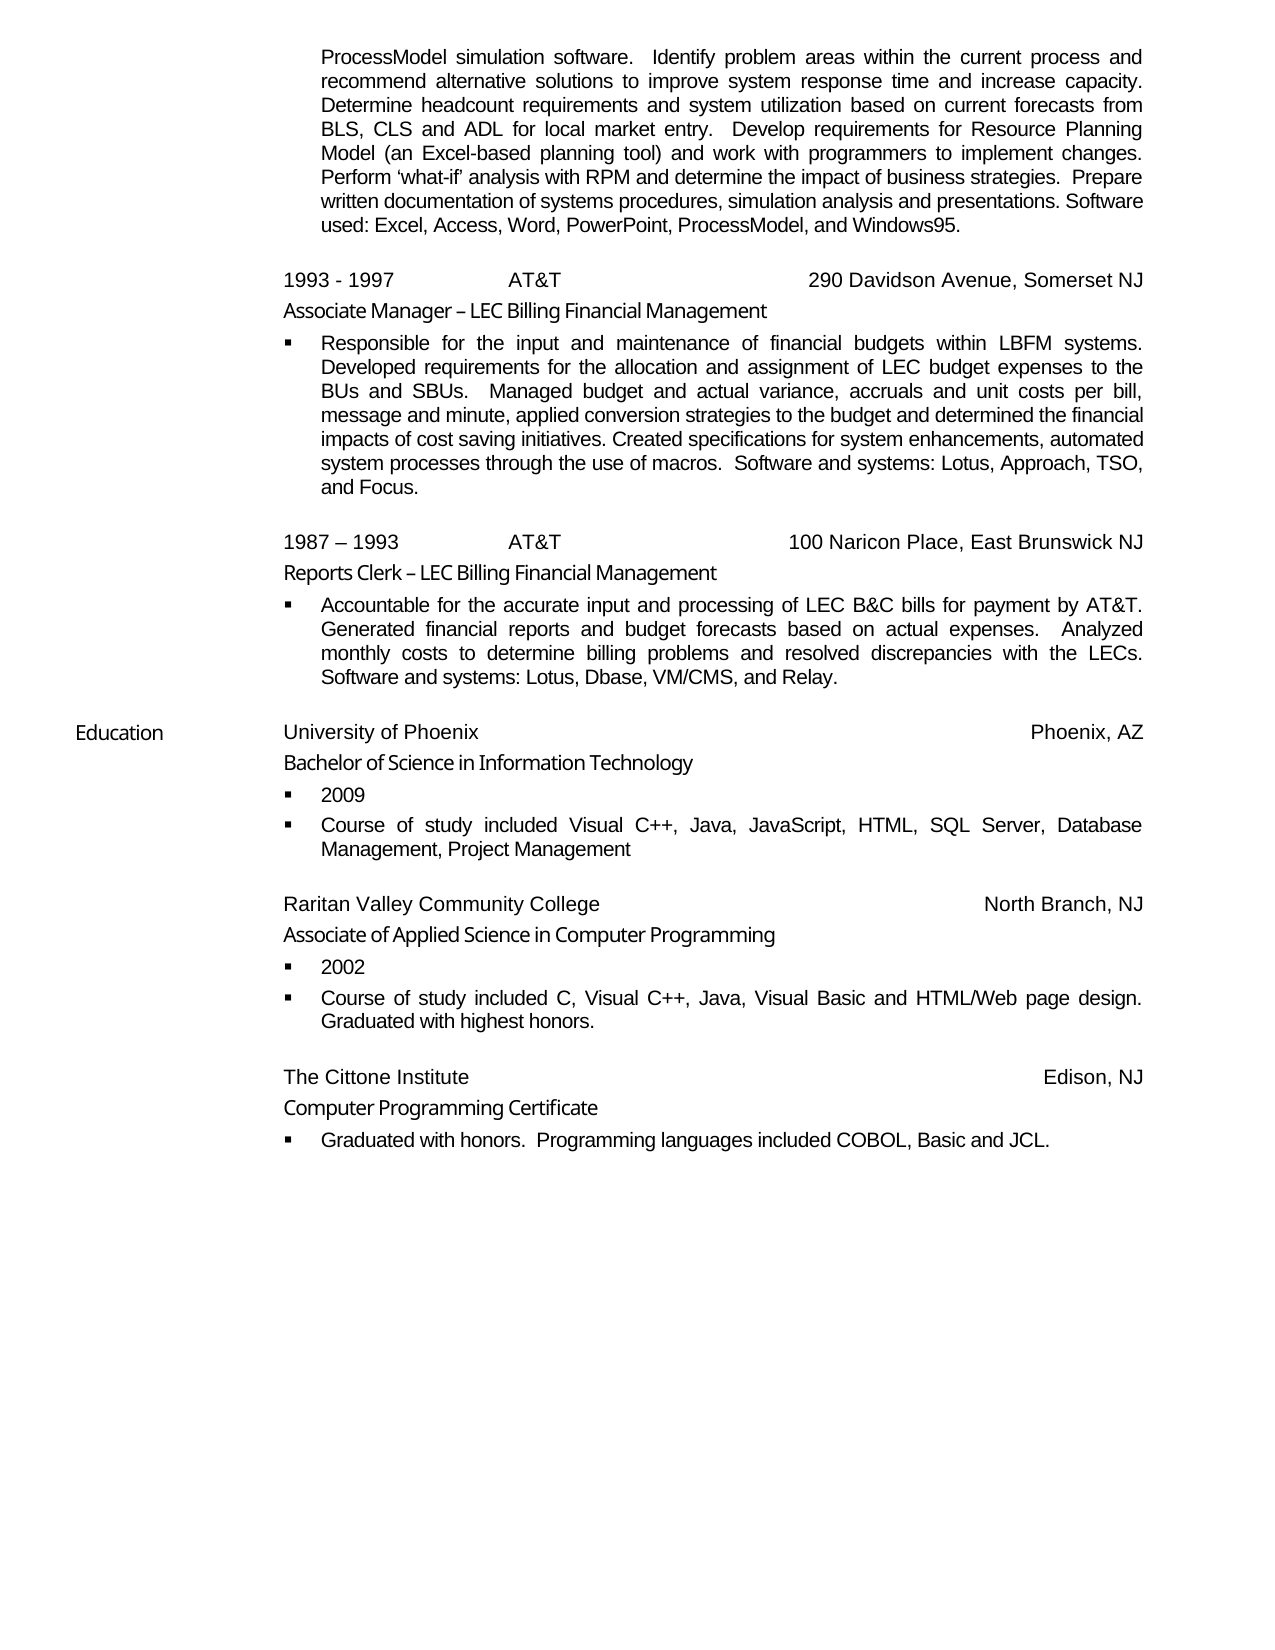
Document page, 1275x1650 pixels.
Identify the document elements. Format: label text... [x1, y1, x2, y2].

table_cell Education [64, 695, 272, 1158]
table_cell [64, 1158, 272, 1211]
table_cell [272, 1158, 1153, 1211]
table_cell [64, 45, 272, 695]
table_cell University of Phoenix Phoenix, AZ Bachelor of Science in Information Technology 2009 Course of study included Visual C++, Java, JavaScript, HTML, SQL Server, Database Management, Project Management Raritan Valley Community College North Branch, NJ Associate of Applied Science in Computer Programming 2002 Course of study included C, Visual C++, Java, Visual Basic and HTML/Web page design. Graduated with highest honors. The Cittone Institute Edison, NJ Computer Programming Certificate Graduated with honors. Programming languages included COBOL, Basic and JCL. [272, 695, 1153, 1158]
table_cell ProcessModel simulation software. Identify problem areas within the current process and recommend alternative solutions to improve system response time and increase capacity. Determine headcount requirements and system utilization based on current forecasts from BLS, CLS and ADL for local market entry. Develop requirements for Resource Planning Model (an Excel-based planning tool) and work with programmers to implement changes. Perform ‘what-if’ analysis with RPM and determine the impact of business strategies. Prepare written documentation of systems procedures, simulation analysis and presentations. Software used: Excel, Access, Word, PowerPoint, ProcessModel, and Windows95. 1993 - 1997 AT&T 290 Davidson Avenue, Somerset NJ Associate Manager – LEC Billing Financial Management Responsible for the input and maintenance of financial budgets within LBFM systems. Developed requirements for the allocation and assignment of LEC budget expenses to the BUs and SBUs. Managed budget and actual variance, accruals and unit costs per bill, message and minute, applied conversion strategies to the budget and determined the financial impacts of cost saving initiatives. Created specifications for system enhancements, automated system processes through the use of macros. Software and systems: Lotus, Approach, TSO, and Focus. 1987 – 1993 AT&T 100 Naricon Place, East Brunswick NJ Reports Clerk – LEC Billing Financial Management Accountable for the accurate input and processing of LEC B&C bills for payment by AT&T. Generated financial reports and budget forecasts based on actual expenses. Analyzed monthly costs to determine billing problems and resolved discrepancies with the LECs. Software and systems: Lotus, Dbase, VM/CMS, and Relay. [272, 45, 1153, 695]
